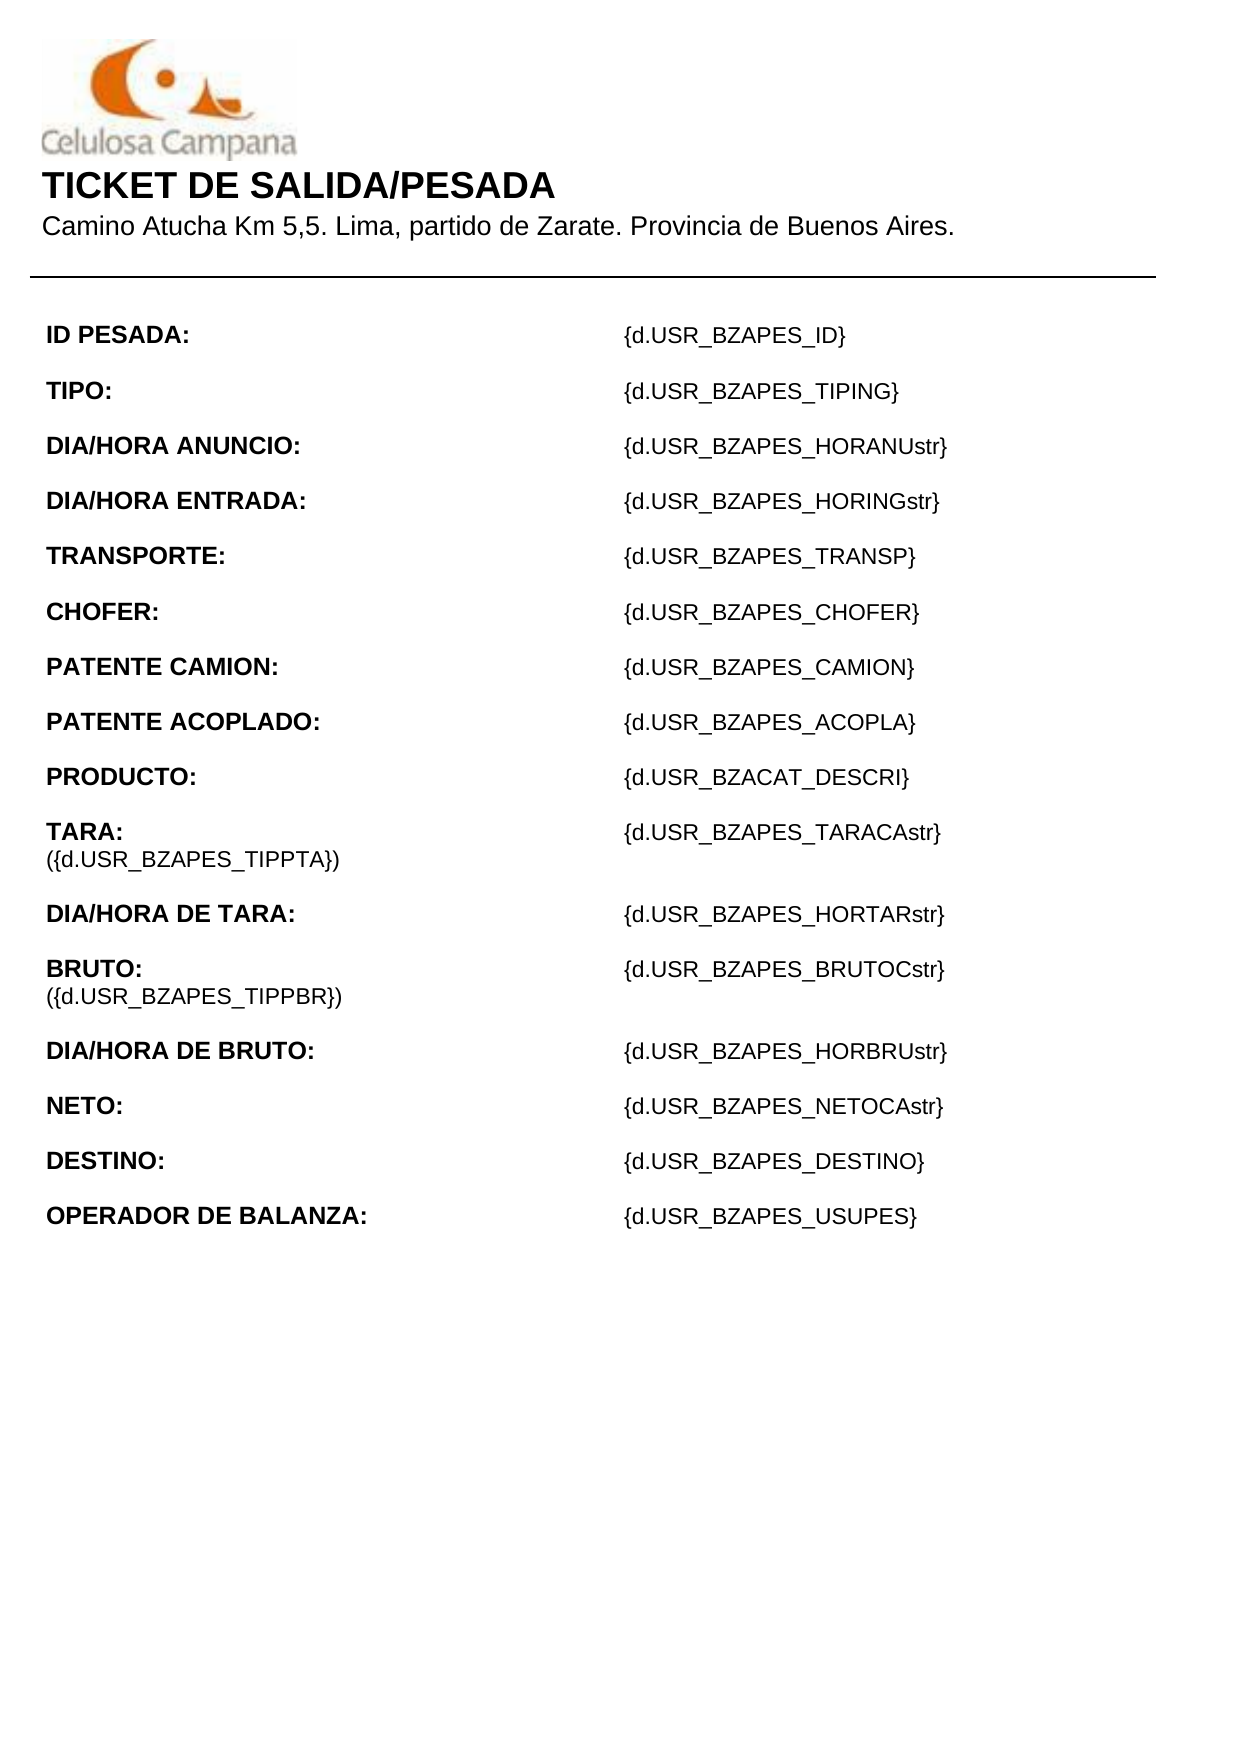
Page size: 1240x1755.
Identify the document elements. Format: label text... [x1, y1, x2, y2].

text DIA/HORA ENTRADA: {d.USR_BZAPES_HORINGstr} [46, 486, 1179, 515]
text DESTINO: {d.USR_BZAPES_DESTINO} [46, 1146, 1179, 1175]
text DIA/HORA DE TARA: {d.USR_BZAPES_HORTARstr} [46, 899, 1179, 928]
text ID PESADA: {d.USR_BZAPES_ID} [46, 321, 1179, 349]
text PRODUCTO: {d.USR_BZACAT_DESCRI} [46, 762, 1179, 791]
text CHOFER: {d.USR_BZAPES_CHOFER} [46, 597, 1179, 625]
text Camino Atucha Km 5,5. Lima, partido de Zarate. Provincia de Buenos Aires. [42, 210, 1179, 241]
text TIPO: {d.USR_BZAPES_TIPING} [46, 376, 1179, 404]
text BRUTO: {d.USR_BZAPES_BRUTOCstr} ({d.USR_BZAPES_TIPPBR}) [46, 954, 1179, 1009]
text PATENTE CAMION: {d.USR_BZAPES_CAMION} [46, 652, 1179, 681]
text DIA/HORA ANUNCIO: {d.USR_BZAPES_HORANUstr} [46, 431, 1179, 460]
text TRANSPORTE: {d.USR_BZAPES_TRANSP} [46, 541, 1179, 570]
text PATENTE ACOPLADO: {d.USR_BZAPES_ACOPLA} [46, 707, 1179, 736]
text OPERADOR DE BALANZA: {d.USR_BZAPES_USUPES} [46, 1201, 1179, 1230]
text DIA/HORA DE BRUTO: {d.USR_BZAPES_HORBRUstr} [46, 1036, 1179, 1064]
text TARA: {d.USR_BZAPES_TARACAstr} ({d.USR_BZAPES_TIPPTA}) [46, 817, 1179, 872]
text NETO: {d.USR_BZAPES_NETOCAstr} [46, 1091, 1179, 1120]
text TICKET DE SALIDA/PESADA [42, 163, 1179, 206]
